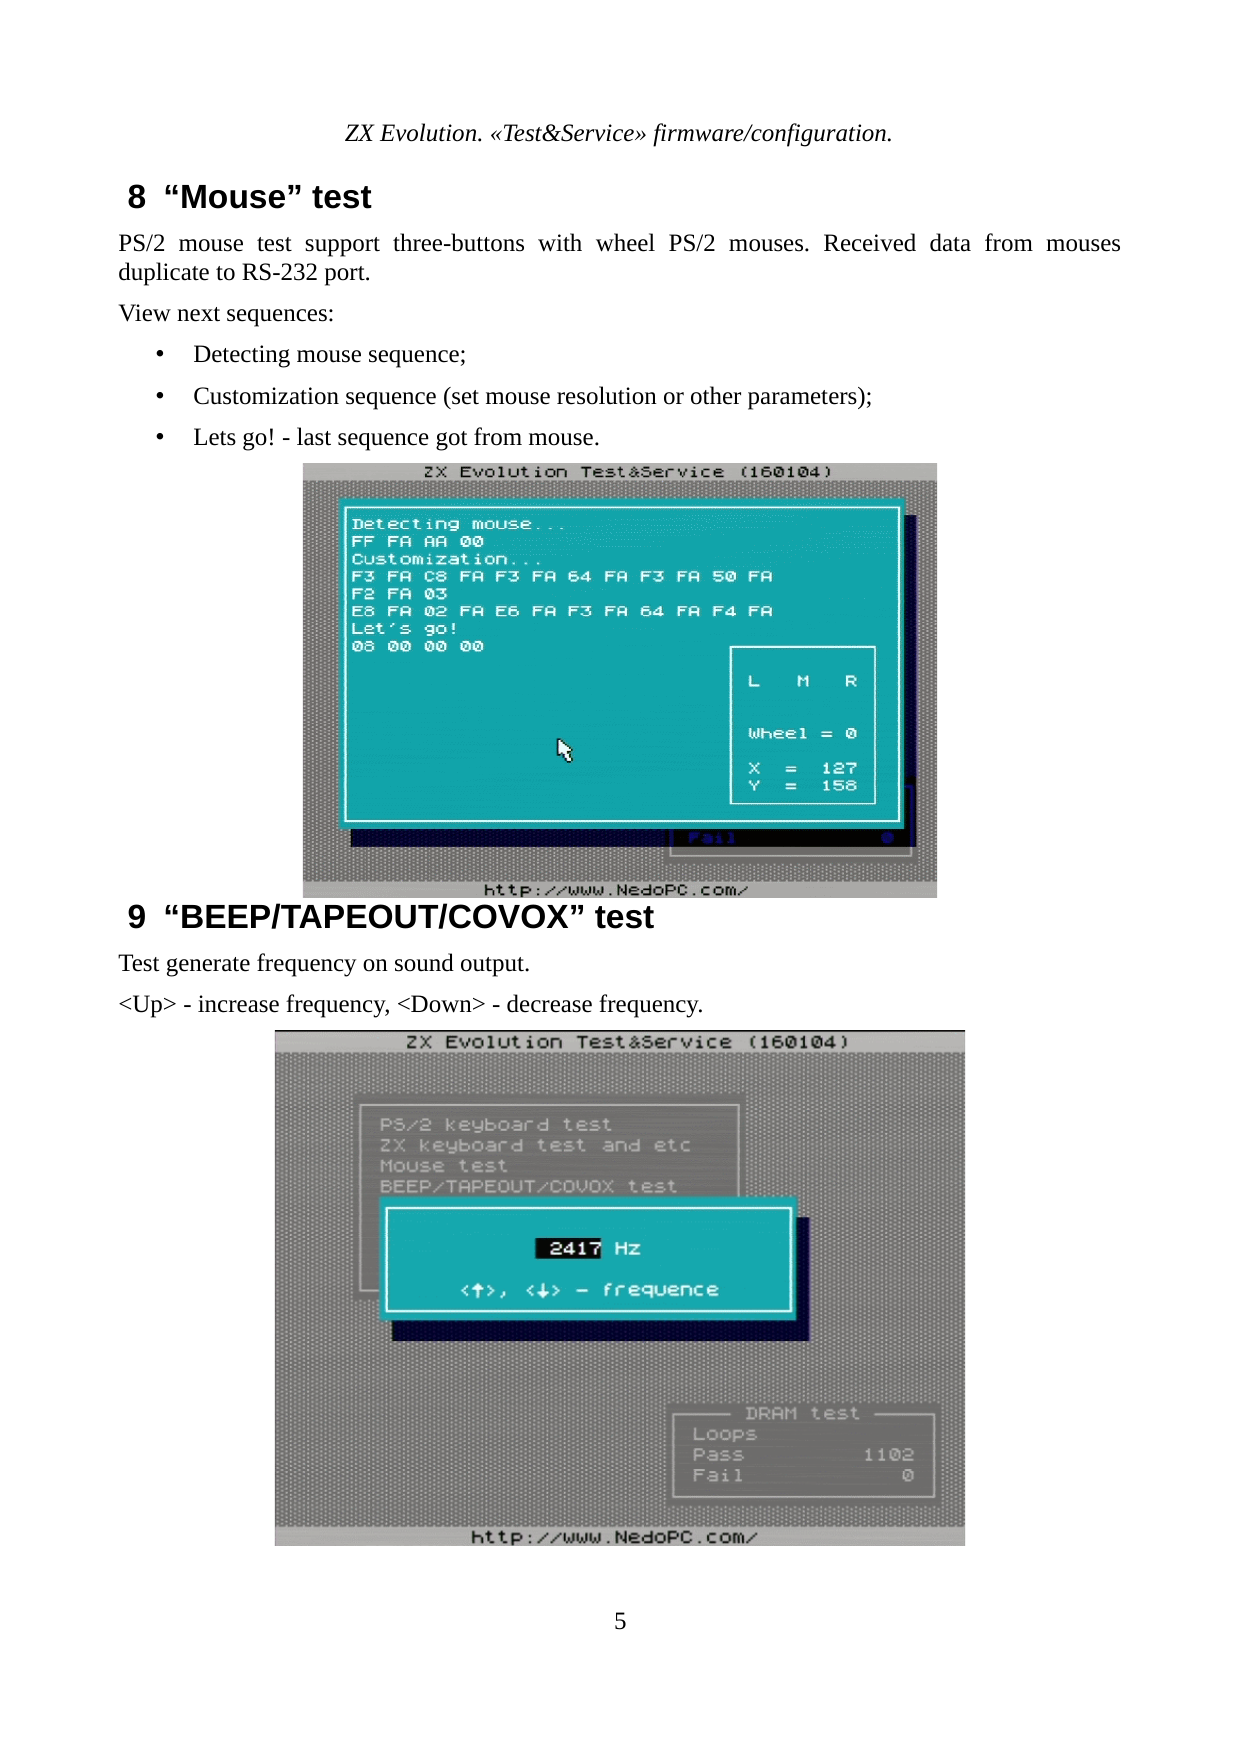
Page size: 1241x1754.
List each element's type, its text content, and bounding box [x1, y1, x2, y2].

subtitle “BEEP/TAPEOUT/COVOX” test [118, 488, 1122, 936]
picture [302, 463, 938, 898]
list Detecting mouse sequence; [156, 339, 1122, 368]
text <Up> - increase frequency, <Down> - decrease frequency. [118, 989, 1122, 1018]
text Test generate frequency on sound output. [118, 948, 1122, 977]
text PS/2 mouse test support three-buttons with wheel PS/2 mouses. Received data from mouses duplicate to RS-232 port. [118, 228, 1122, 286]
subtitle “Mouse” test [118, 177, 1122, 216]
picture [274, 1030, 966, 1546]
text View next sequences: [118, 298, 1122, 327]
list Lets go! - last sequence got from mouse. [156, 422, 1122, 451]
list Customization sequence (set mouse resolution or other parameters); [156, 381, 1122, 409]
